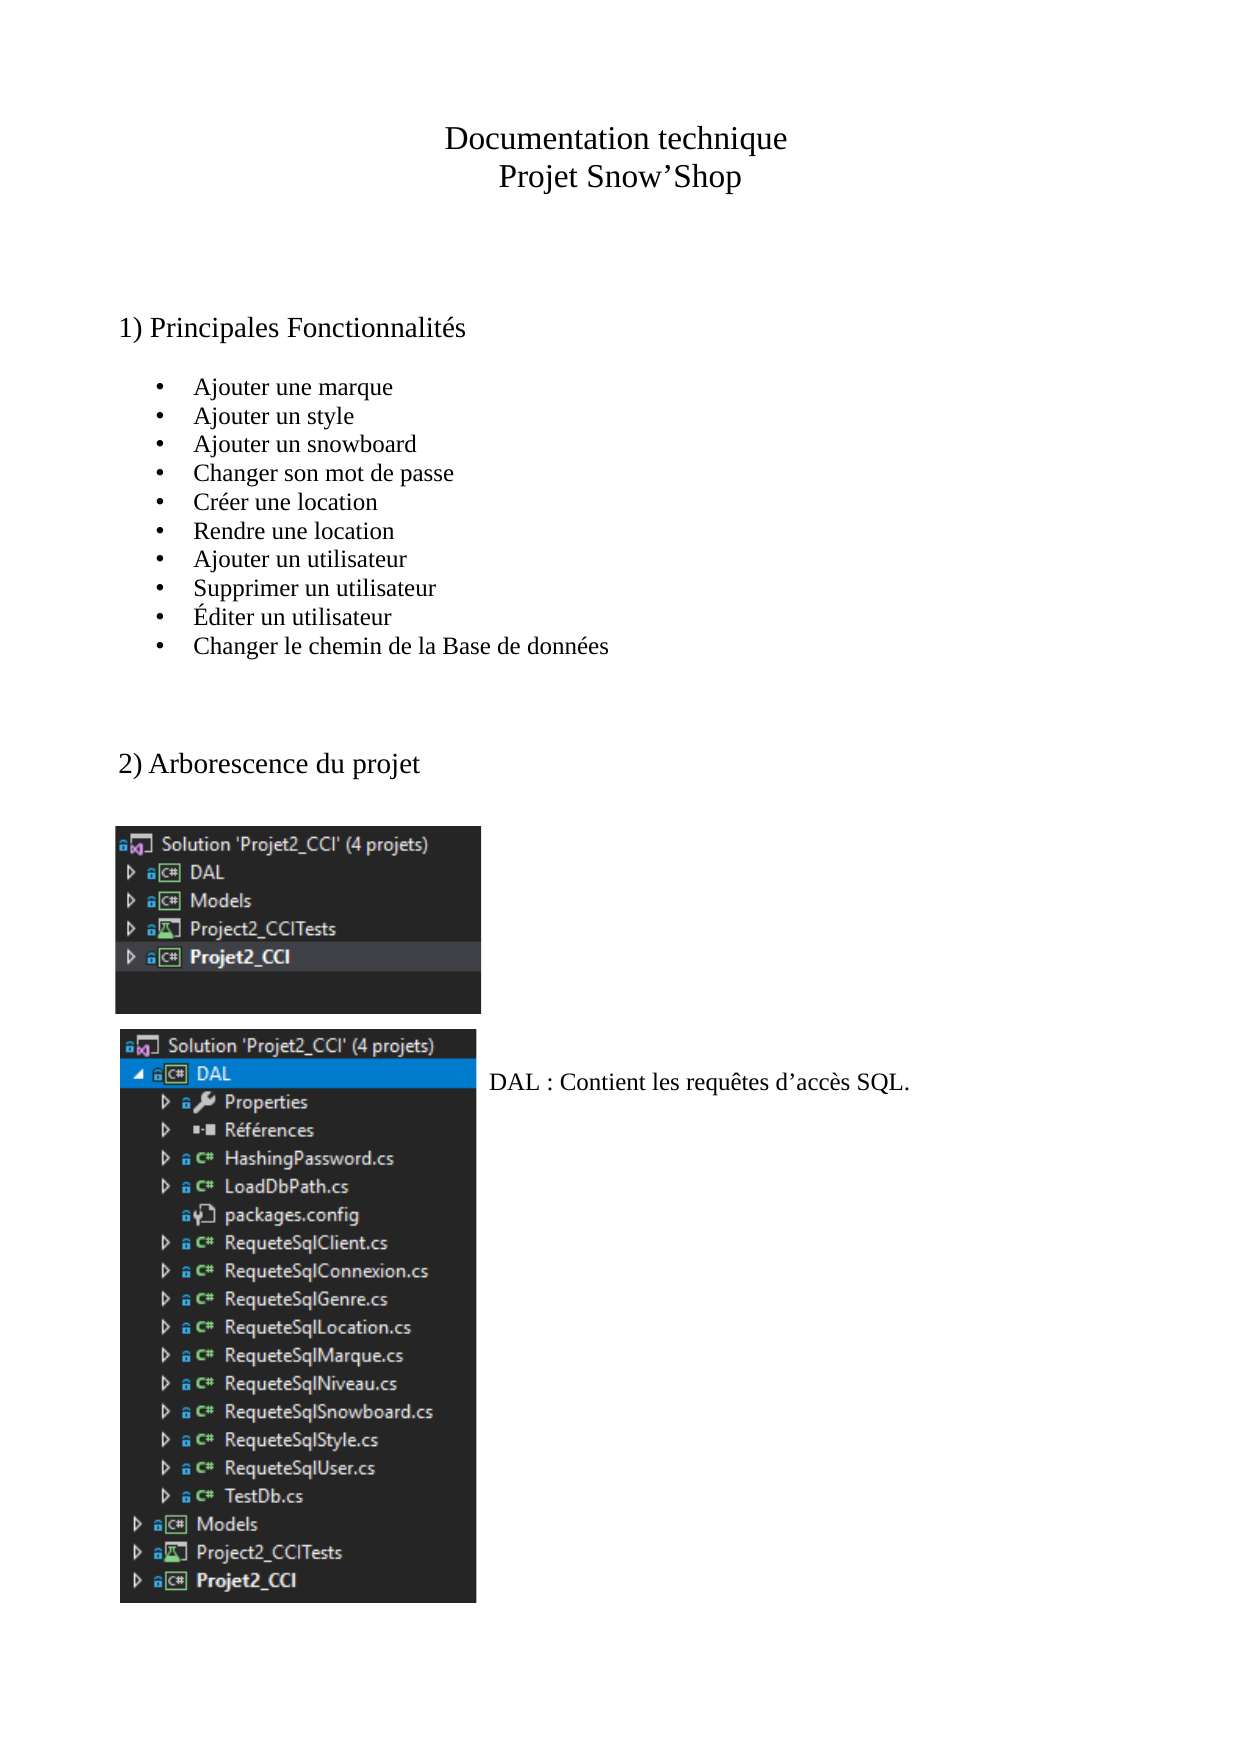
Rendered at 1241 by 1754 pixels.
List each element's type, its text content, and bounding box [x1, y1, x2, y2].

list Ajouter un utilisateur [156, 544, 1122, 573]
list Créer une location [156, 487, 1122, 516]
list Ajouter une marque [156, 372, 1122, 401]
picture [115, 826, 482, 1014]
list Supprimer un utilisateur [156, 573, 1122, 602]
picture [120, 1029, 477, 1603]
text 2) Arborescence du projet [118, 746, 1122, 779]
text DAL : Contient les requêtes d’accès SQL. [477, 1067, 1122, 1096]
list Éditer un utilisateur [156, 602, 1122, 631]
text Projet Snow’Shop [118, 156, 1122, 195]
list Rendre une location [156, 516, 1122, 544]
text Documentation technique [118, 118, 1122, 156]
list Ajouter un style [156, 401, 1122, 429]
text 1) Principales Fonctionnalités [118, 310, 1122, 343]
list Ajouter un snowboard [156, 429, 1122, 458]
list Changer le chemin de la Base de données [156, 631, 1122, 659]
list Changer son mot de passe [156, 458, 1122, 487]
